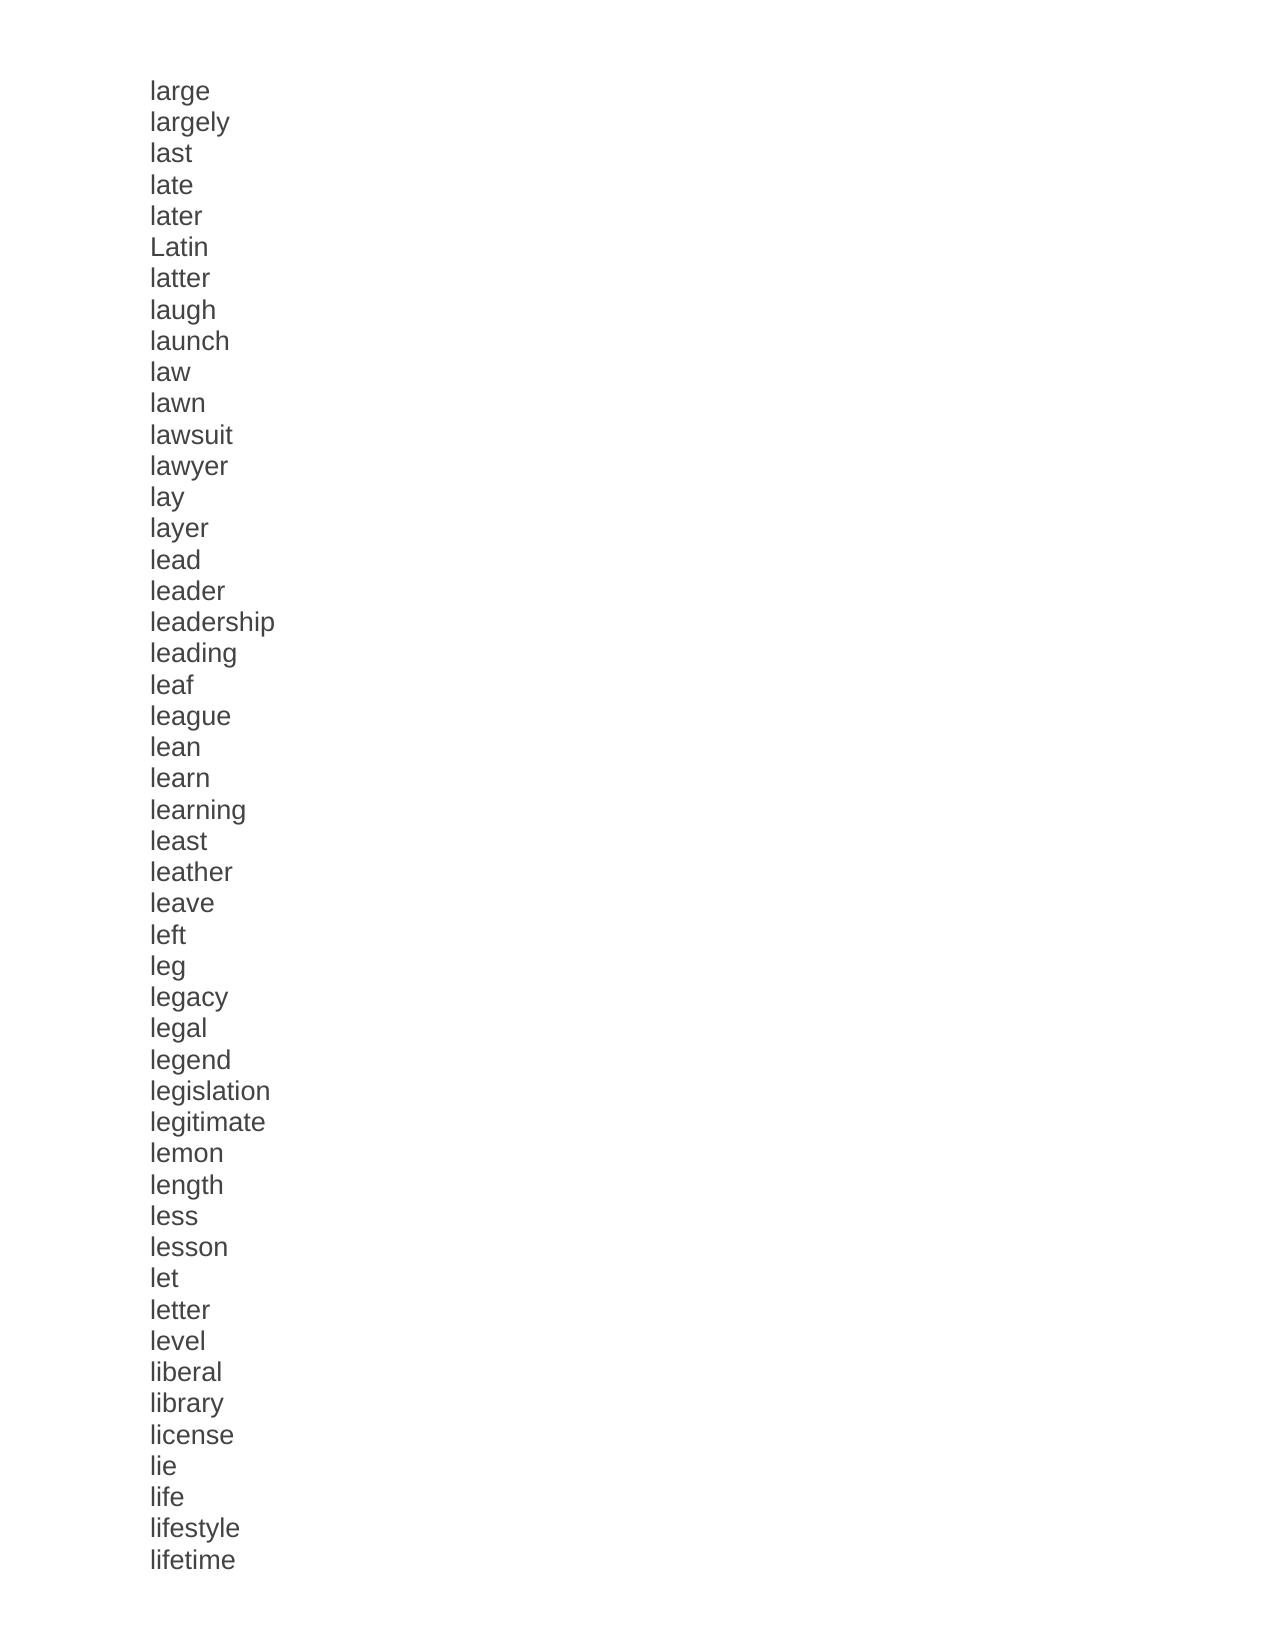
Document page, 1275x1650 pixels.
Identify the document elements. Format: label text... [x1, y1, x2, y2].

text least [150, 825, 1125, 856]
text let [150, 1262, 1125, 1294]
text lifetime [150, 1544, 1125, 1575]
text Latin [150, 231, 1125, 262]
text large [150, 75, 1125, 106]
text lawyer [150, 450, 1125, 481]
text last [150, 137, 1125, 169]
text license [150, 1419, 1125, 1450]
text letter [150, 1294, 1125, 1325]
text lay [150, 481, 1125, 512]
text left [150, 919, 1125, 950]
text layer [150, 512, 1125, 544]
text legislation [150, 1075, 1125, 1106]
text lifestyle [150, 1512, 1125, 1544]
text library [150, 1387, 1125, 1419]
text lie [150, 1450, 1125, 1481]
text learn [150, 762, 1125, 794]
text leg [150, 950, 1125, 981]
text lesson [150, 1231, 1125, 1262]
text league [150, 700, 1125, 731]
text learning [150, 794, 1125, 825]
text liberal [150, 1356, 1125, 1387]
text leader [150, 575, 1125, 606]
text leaf [150, 669, 1125, 700]
text late [150, 169, 1125, 200]
text lawn [150, 387, 1125, 419]
text leading [150, 637, 1125, 669]
text lead [150, 544, 1125, 575]
text leadership [150, 606, 1125, 637]
text legal [150, 1012, 1125, 1044]
text lemon [150, 1137, 1125, 1169]
text legacy [150, 981, 1125, 1012]
text laugh [150, 294, 1125, 325]
text level [150, 1325, 1125, 1356]
text legitimate [150, 1106, 1125, 1137]
text launch [150, 325, 1125, 356]
text life [150, 1481, 1125, 1512]
text later [150, 200, 1125, 231]
text largely [150, 106, 1125, 137]
text lawsuit [150, 419, 1125, 450]
text less [150, 1200, 1125, 1231]
text leave [150, 887, 1125, 919]
text length [150, 1169, 1125, 1200]
text leather [150, 856, 1125, 887]
text legend [150, 1044, 1125, 1075]
text latter [150, 262, 1125, 294]
text law [150, 356, 1125, 387]
text lean [150, 731, 1125, 762]
